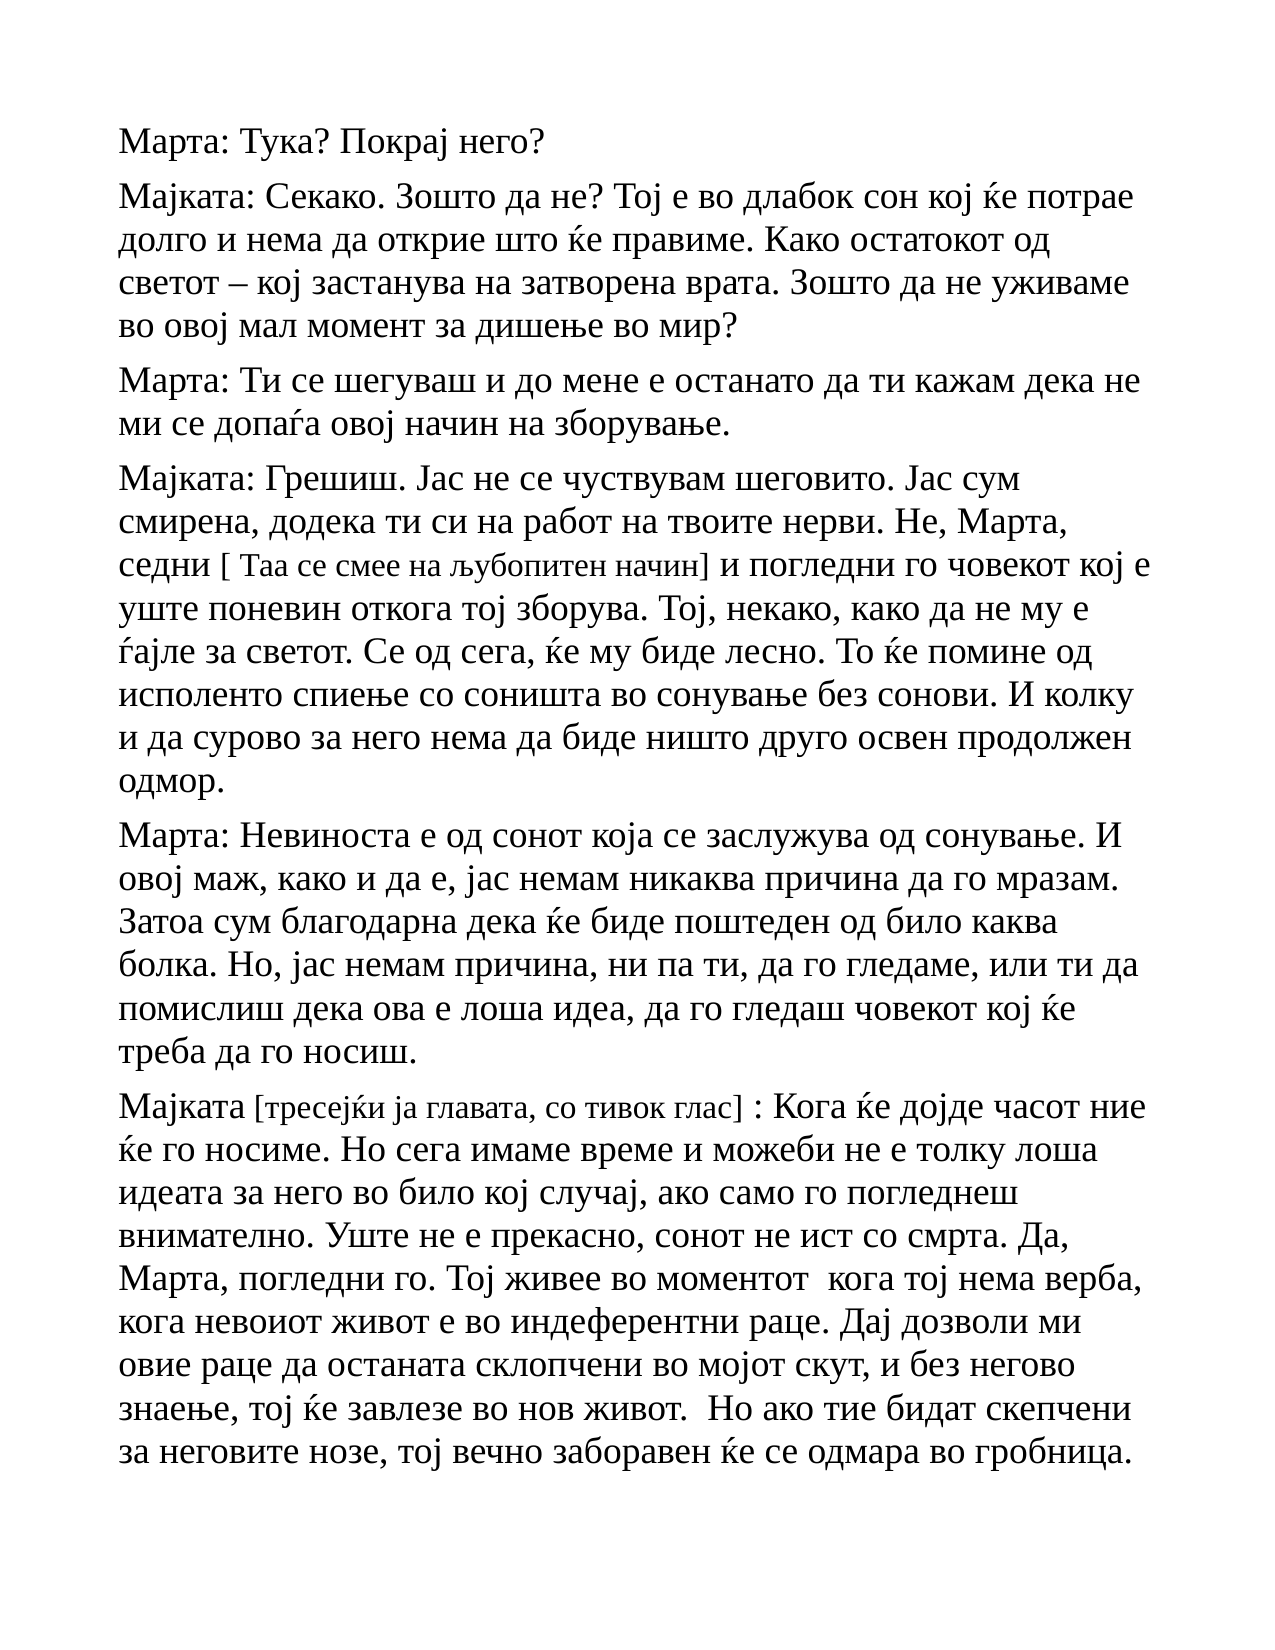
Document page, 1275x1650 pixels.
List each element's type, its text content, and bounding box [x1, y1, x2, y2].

text Мајката [тресејќи ја главата, со тивок глас] : Кога ќе дојде часот ние ќе го носиме. Но сега имаме време и можеби не е толку лоша идеата за него во било кој случај, ако само го погледнеш внимателно. Уште не е прекасно, сонот не ист со смрта. Да, Марта, погледни го. Тој живее во моментот кога тој нема верба, кога невоиот живот е во индеферентни раце. Дај дозволи ми овие раце да останата склопчени во мојот скут, и без негово знаење, тој ќе завлезе во нов живот. Но ако тие бидат скепчени за неговите нозе, тој вечно заборавен ќе се одмара во гробница. [118, 1083, 1157, 1471]
text Марта: Ти се шегуваш и до мене е останато да ти кажам дека не ми се допаѓа овој начин на зборување. [118, 357, 1157, 444]
text Мајката: Грешиш. Јас не се чуствувам шеговито. Јас сум смирена, додека ти си на работ на твоите нерви. Не, Марта, седни [ Таа се смее на љубопитен начин] и погледни го човекот кој е уште поневин откога тој зборува. Тој, некако, како да не му е ѓајле за светот. Се од сега, ќе му биде лесно. То ќе помине од исполенто спиење со соништа во сонување без сонови. И колку и да сурово за него нема да биде ништо друго освен продолжен одмор. [118, 456, 1157, 801]
text Мајката: Секако. Зошто да не? Тој е во длабок сон кој ќе потрае долго и нема да открие што ќе правиме. Како остатокот од светот – кој застанува на затворена врата. Зошто да не уживаме во овој мал момент за дишење во мир? [118, 173, 1157, 346]
text Марта: Тука? Покрај него? [118, 118, 1157, 161]
text Марта: Невиноста е од сонот која се заслужува од сонување. И овој маж, како и да е, јас немам никаква причина да го мразам. Затоа сум благодарна дека ќе биде поштеден од било каква болка. Но, јас немам причина, ни па ти, да го гледаме, или ти да помислиш дека ова е лоша идеа, да го гледаш човекот кој ќе треба да го носиш. [118, 812, 1157, 1071]
